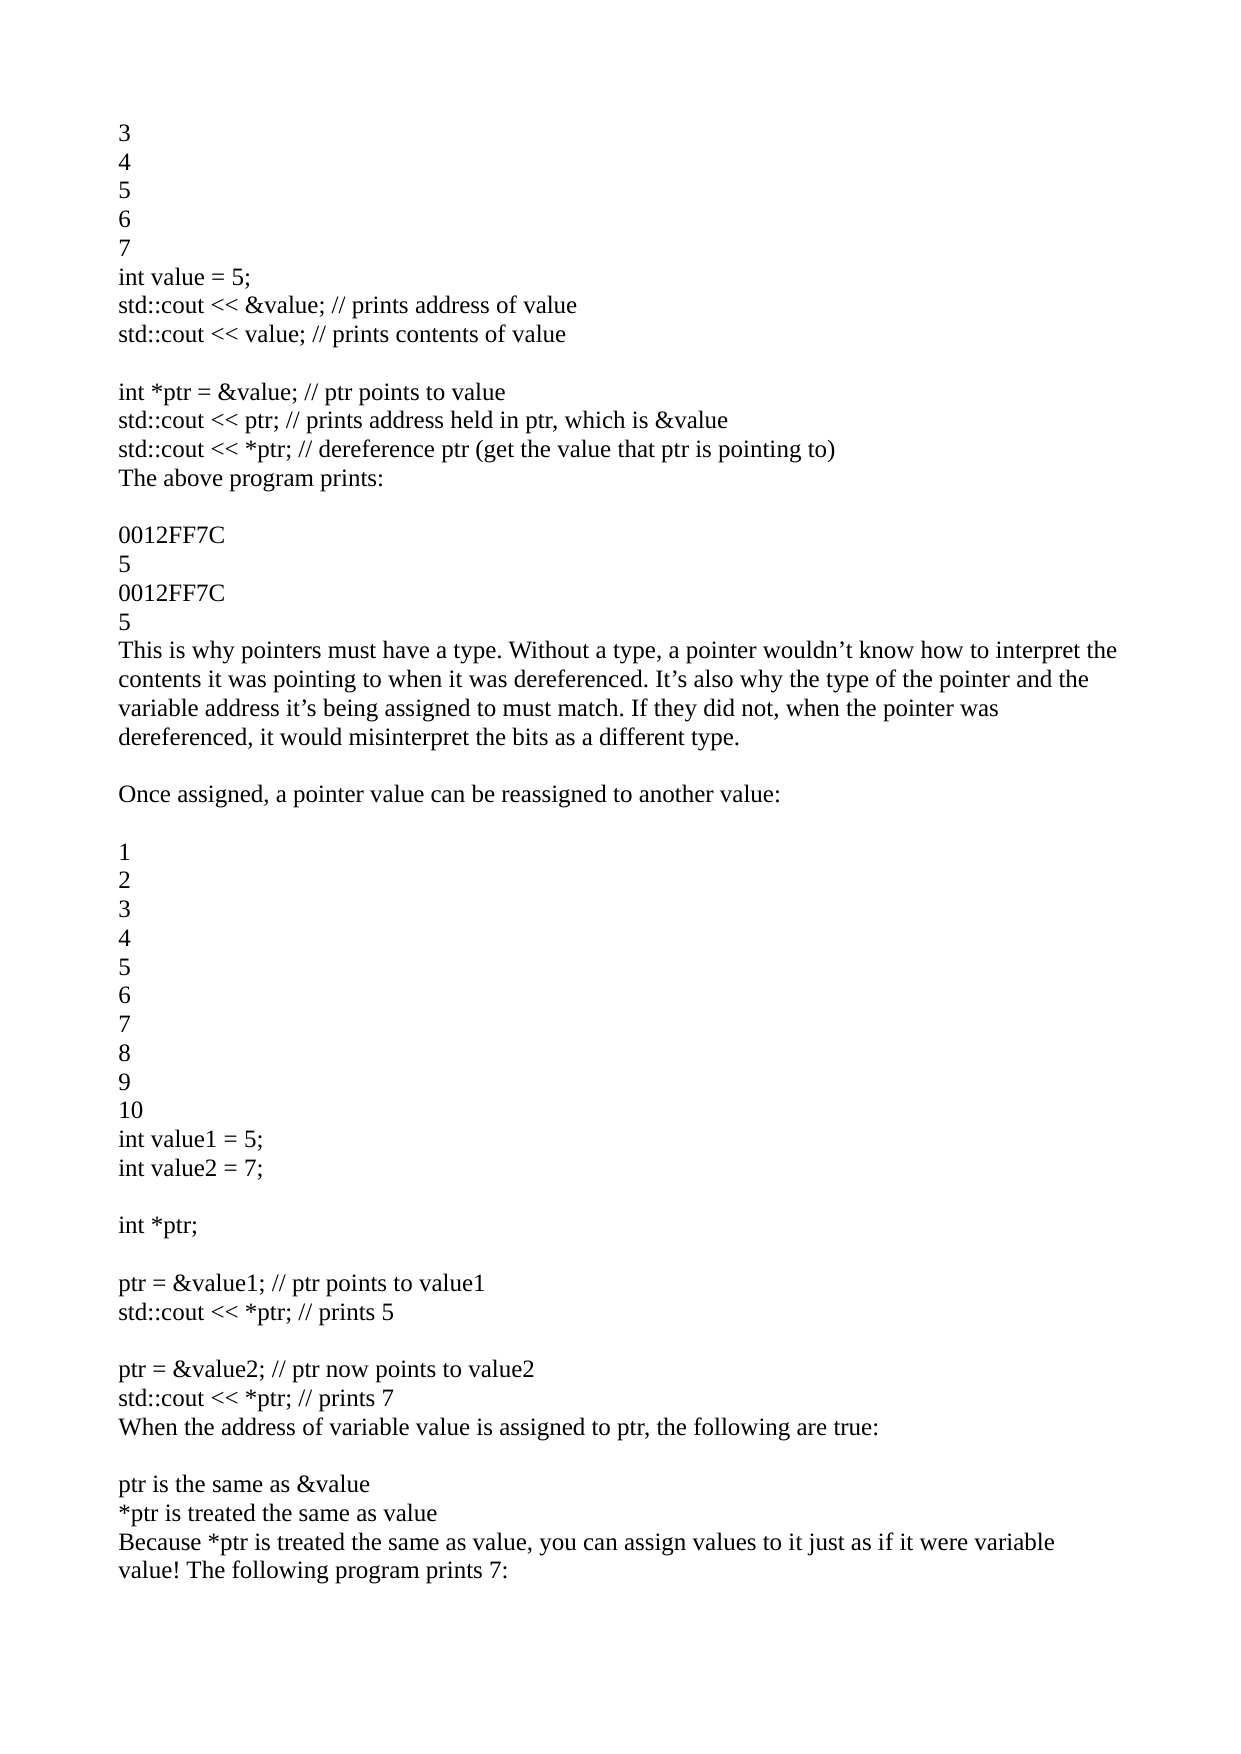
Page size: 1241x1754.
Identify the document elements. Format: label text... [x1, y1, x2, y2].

text int value1 = 5; [118, 1124, 1122, 1153]
text std::cout << value; // prints contents of value [118, 319, 1122, 348]
text 9 [118, 1067, 1122, 1096]
text 7 [118, 1009, 1122, 1038]
text 1 [118, 837, 1122, 866]
text The above program prints: [118, 463, 1122, 492]
text 4 [118, 147, 1122, 176]
text 2 [118, 866, 1122, 894]
text int value2 = 7; [118, 1153, 1122, 1182]
text ptr = &value2; // ptr now points to value2 [118, 1354, 1122, 1383]
text 5 [118, 952, 1122, 981]
text *ptr is treated the same as value [118, 1498, 1122, 1527]
text std::cout << ptr; // prints address held in ptr, which is &value [118, 406, 1122, 434]
text This is why pointers must have a type. Without a type, a pointer wouldn’t know how to interpret the contents it was pointing to when it was dereferenced. It’s also why the type of the pointer and the variable address it’s being assigned to must match. If they did not, when the pointer was dereferenced, it would misinterpret the bits as a different type. [118, 636, 1122, 751]
text 0012FF7C [118, 521, 1122, 549]
text std::cout << *ptr; // dereference ptr (get the value that ptr is pointing to) [118, 434, 1122, 463]
text std::cout << *ptr; // prints 7 [118, 1383, 1122, 1412]
text 7 [118, 233, 1122, 262]
text int *ptr = &value; // ptr points to value [118, 377, 1122, 406]
text Once assigned, a pointer value can be reassigned to another value: [118, 779, 1122, 808]
text 5 [118, 607, 1122, 636]
text int *ptr; [118, 1211, 1122, 1239]
text 5 [118, 549, 1122, 578]
text When the address of variable value is assigned to ptr, the following are true: [118, 1412, 1122, 1441]
text std::cout << &value; // prints address of value [118, 291, 1122, 319]
text 6 [118, 204, 1122, 233]
text ptr is the same as &value [118, 1469, 1122, 1498]
text 10 [118, 1096, 1122, 1124]
text 8 [118, 1038, 1122, 1067]
text 3 [118, 118, 1122, 147]
text 3 [118, 894, 1122, 923]
text 0012FF7C [118, 578, 1122, 607]
text int value = 5; [118, 262, 1122, 291]
text 4 [118, 923, 1122, 952]
text std::cout << *ptr; // prints 5 [118, 1297, 1122, 1326]
text ptr = &value1; // ptr points to value1 [118, 1268, 1122, 1297]
text Because *ptr is treated the same as value, you can assign values to it just as if it were variable value! The following program prints 7: [118, 1527, 1122, 1584]
text 6 [118, 981, 1122, 1009]
text 5 [118, 176, 1122, 204]
